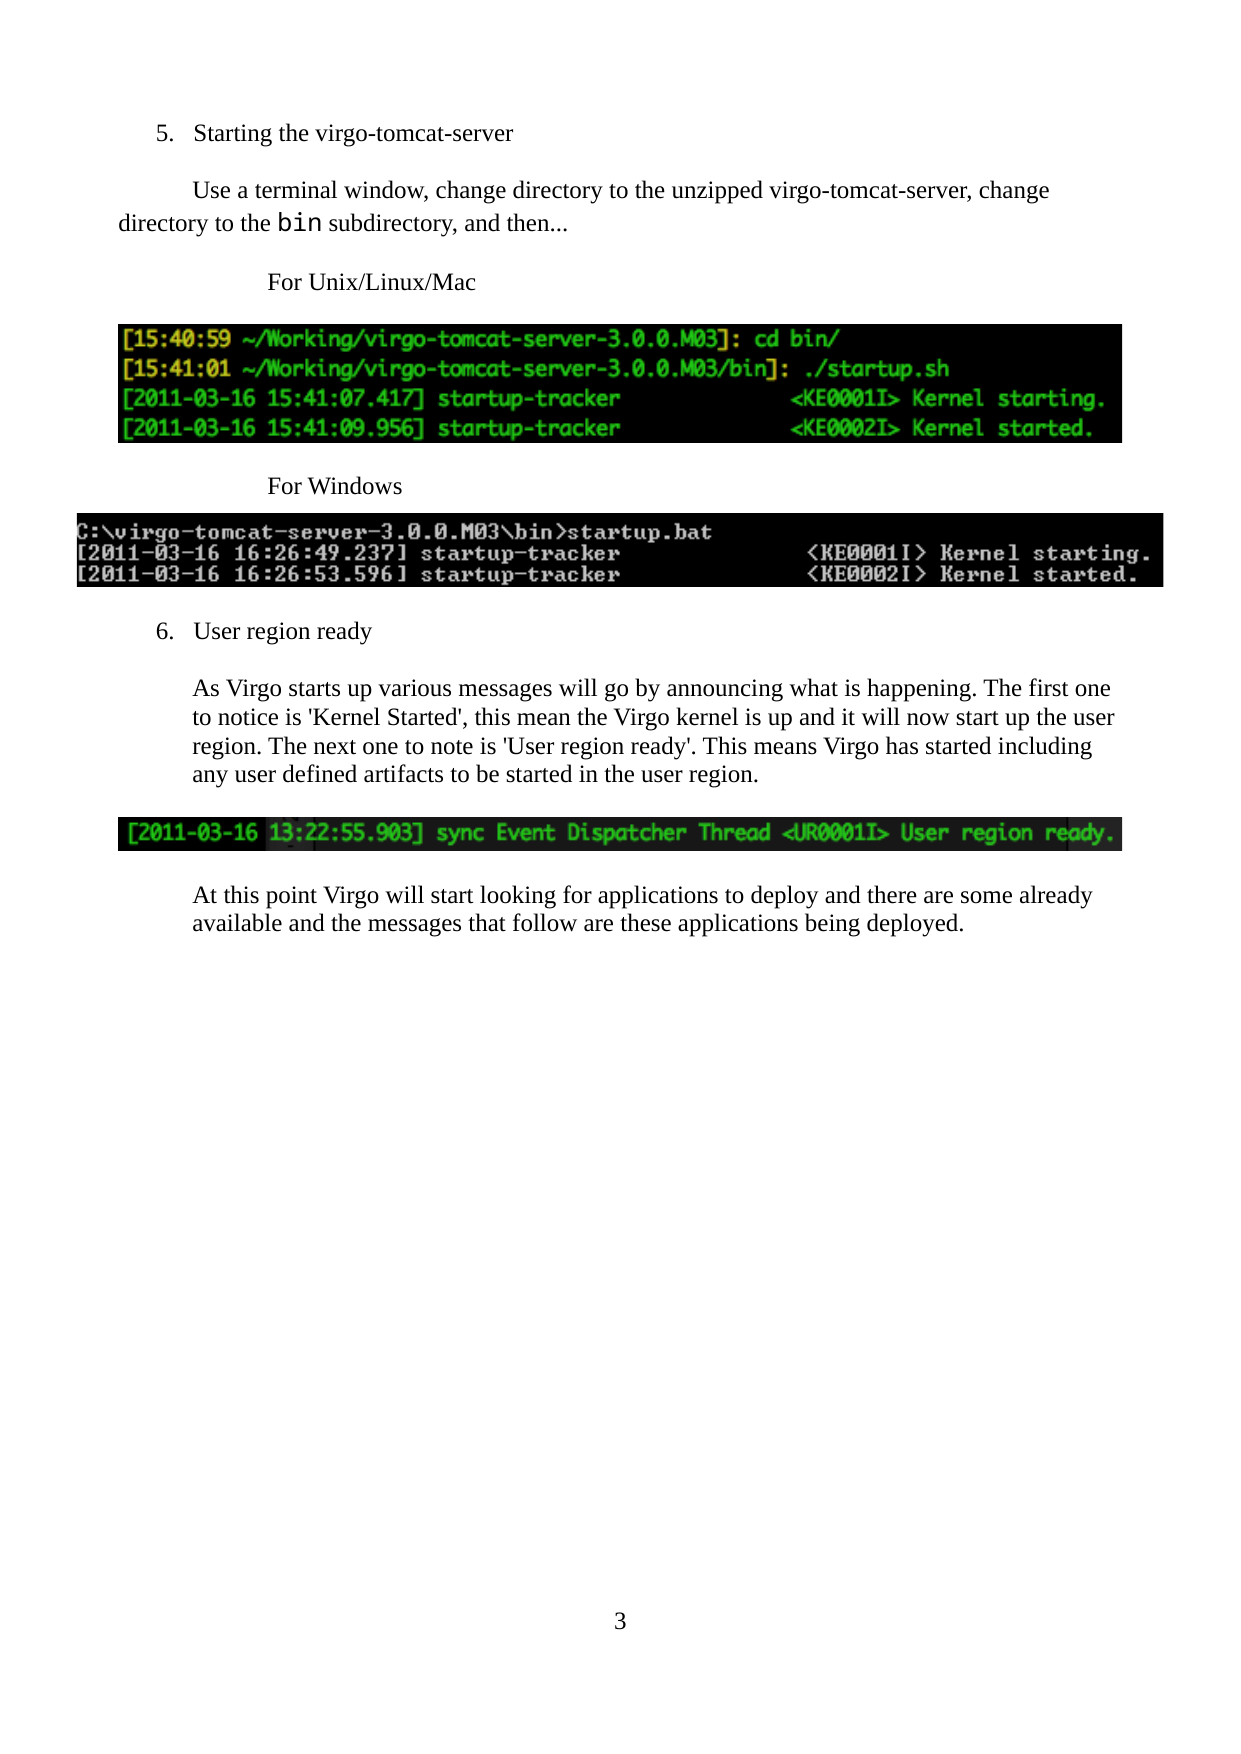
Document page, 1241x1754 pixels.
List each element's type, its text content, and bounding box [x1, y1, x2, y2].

picture [76, 513, 1164, 587]
list For Unix/Linux/Mac [156, 267, 1122, 296]
text Use a terminal window, change directory to the unzipped virgo-tomcat-server, change directory to the bin subdirectory, and then... [118, 176, 1122, 238]
picture [118, 817, 1123, 851]
text As Virgo starts up various messages will go by announcing what is happening. The first one to notice is 'Kernel Started', this mean the Virgo kernel is up and it will now start up the user region. The next one to note is 'User region ready'. This means Virgo has started including any user defined artifacts to be started in the user region. [192, 673, 1122, 788]
list For Windows [156, 471, 1122, 500]
text At this point Virgo will start looking for applications to deploy and there are some already available and the messages that follow are these applications being deployed. [192, 880, 1122, 937]
list User region ready [156, 616, 1122, 644]
picture [118, 324, 1123, 443]
list Starting the virgo-tomcat-server [156, 118, 1122, 147]
